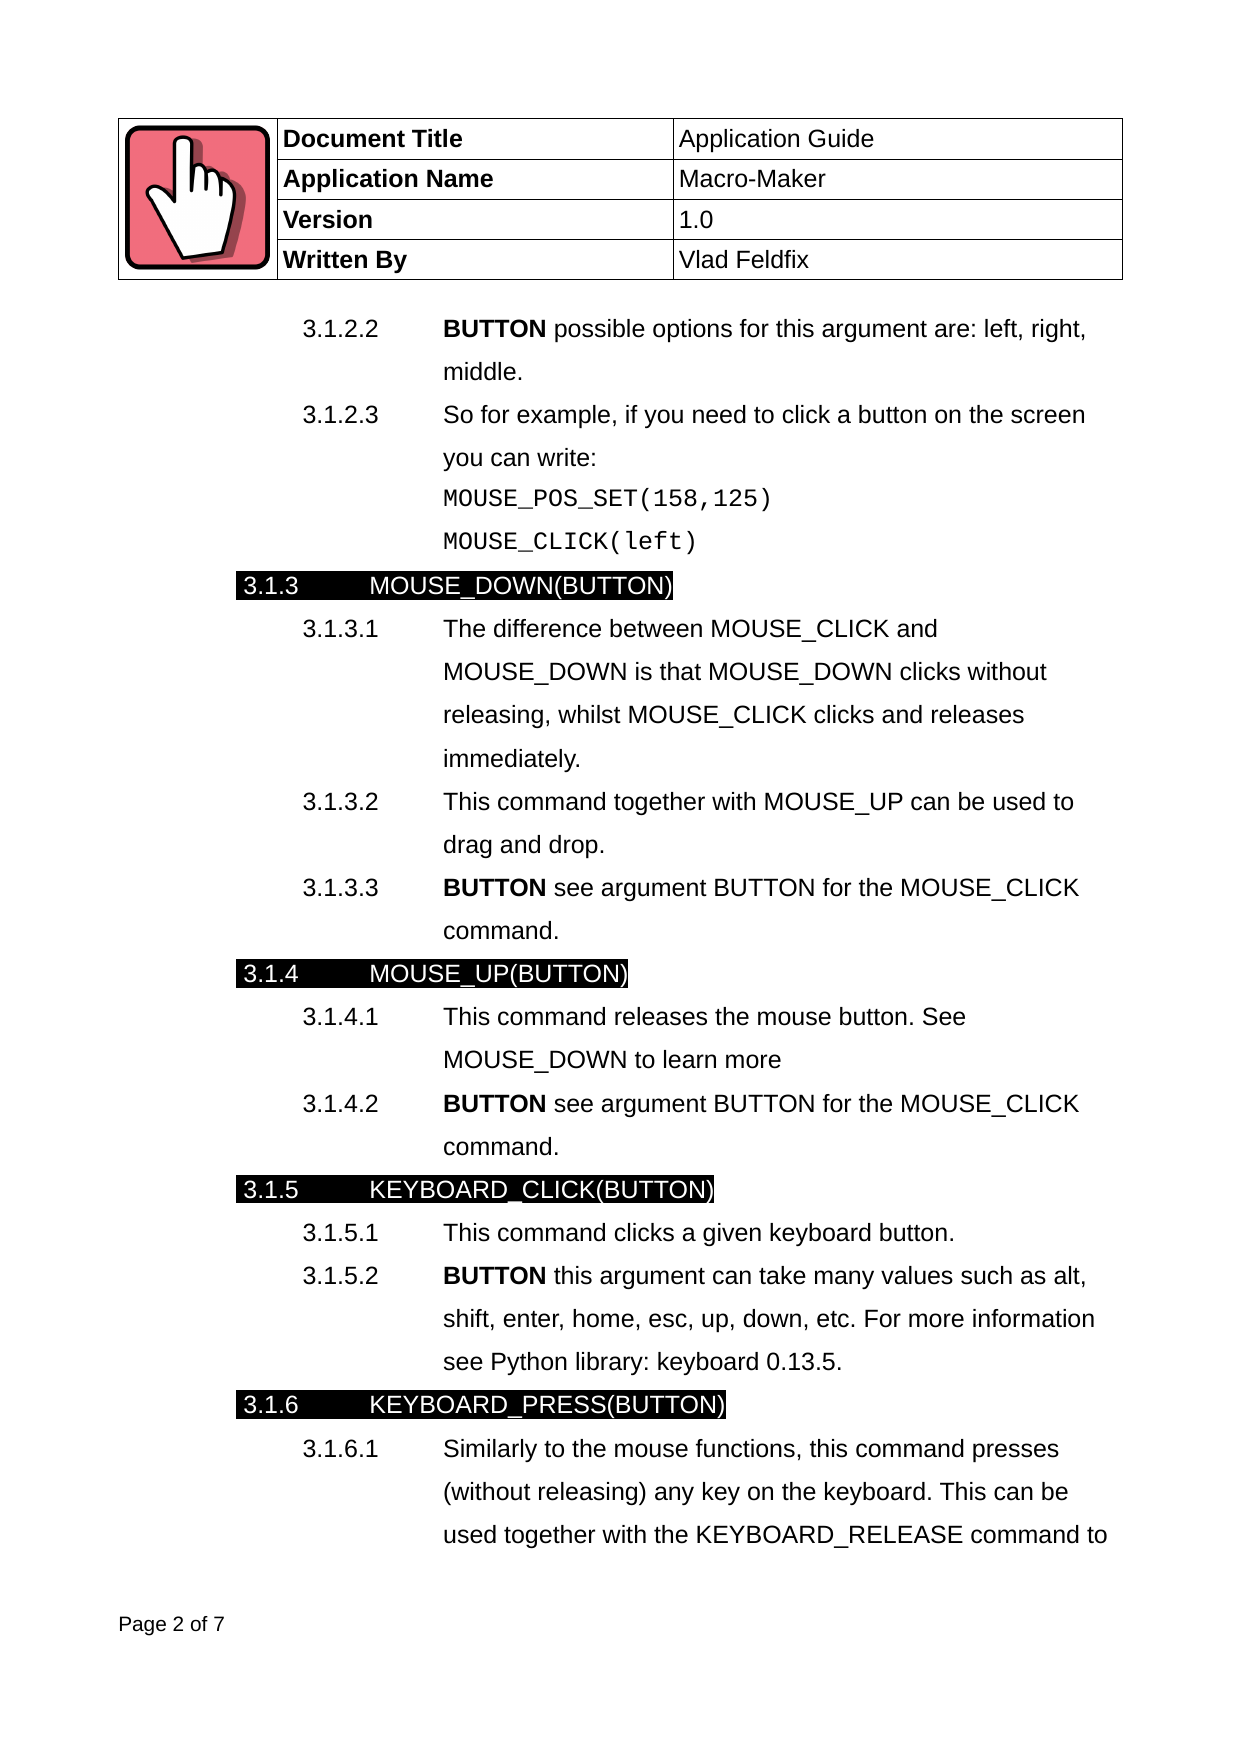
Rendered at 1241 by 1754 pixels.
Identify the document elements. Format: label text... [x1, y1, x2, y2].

list KEYBOARD_PRESS(BUTTON) [236, 1390, 1122, 1419]
list This command together with MOUSE_UP can be used to drag and drop. [295, 787, 1122, 858]
list KEYBOARD_CLICK(BUTTON) [236, 1175, 1122, 1203]
list The difference between MOUSE_CLICK and MOUSE_DOWN is that MOUSE_DOWN clicks without releasing, whilst MOUSE_CLICK clicks and releases immediately. [295, 614, 1122, 772]
list This command releases the mouse button. See MOUSE_DOWN to learn more [295, 1002, 1122, 1074]
list MOUSE_UP(BUTTON) [236, 959, 1122, 988]
list BUTTON see argument BUTTON for the MOUSE_CLICK command. [295, 873, 1122, 945]
list This command clicks a given keyboard button. [295, 1218, 1122, 1247]
list BUTTON see argument BUTTON for the MOUSE_CLICK command. [295, 1088, 1122, 1160]
list Similarly to the mouse functions, this command presses (without releasing) any key on the keyboard. This can be used together with the KEYBOARD_RELEASE command to [295, 1433, 1122, 1548]
list BUTTON this argument can take many values such as alt, shift, enter, home, esc, up, down, etc. For more information see Python library: keyboard 0.13.5. [295, 1261, 1122, 1376]
list MOUSE_CLICK(left) [295, 528, 1122, 557]
list So for example, if you need to click a button on the screen you can write: MOUSE_POS_SET(158,125) [295, 400, 1122, 514]
list BUTTON possible options for this argument are: left, right, middle. [295, 314, 1122, 386]
picture [123, 123, 272, 272]
list MOUSE_DOWN(BUTTON) [236, 571, 1122, 600]
